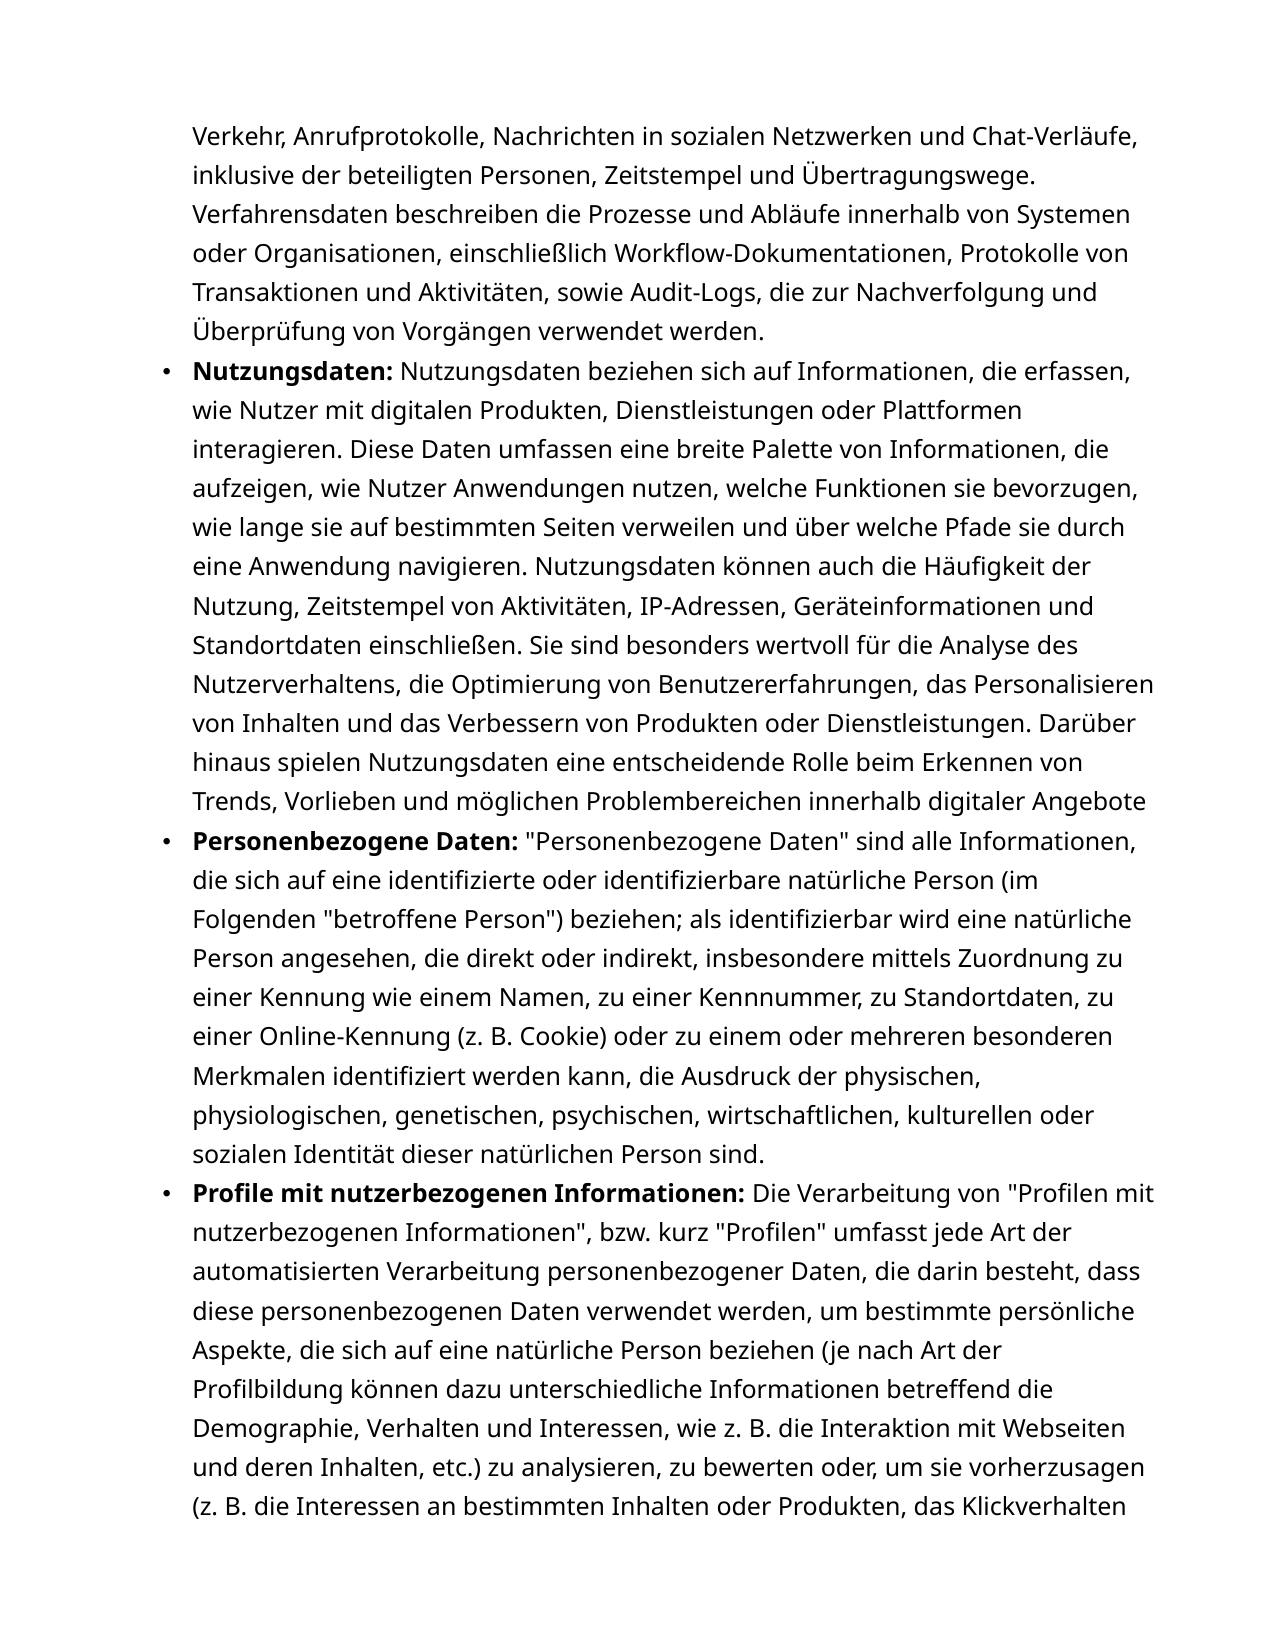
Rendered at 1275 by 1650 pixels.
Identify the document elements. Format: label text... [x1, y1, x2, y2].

list Profile mit nutzerbezogenen Informationen: Die Verarbeitung von "Profilen mit nutzerbezogenen Informationen", bzw. kurz "Profilen" umfasst jede Art der automatisierten Verarbeitung personenbezogener Daten, die darin besteht, dass diese personenbezogenen Daten verwendet werden, um bestimmte persönliche Aspekte, die sich auf eine natürliche Person beziehen (je nach Art der Profilbildung können dazu unterschiedliche Informationen betreffend die Demographie, Verhalten und Interessen, wie z. B. die Interaktion mit Webseiten und deren Inhalten, etc.) zu analysieren, zu bewerten oder, um sie vorherzusagen (z. B. die Interessen an bestimmten Inhalten oder Produkten, das Klickverhalten [162, 1176, 1157, 1523]
list Personenbezogene Daten: "Personenbezogene Daten" sind alle Informationen, die sich auf eine identifizierte oder identifizierbare natürliche Person (im Folgenden "betroffene Person") beziehen; als identifizierbar wird eine natürliche Person angesehen, die direkt oder indirekt, insbesondere mittels Zuordnung zu einer Kennung wie einem Namen, zu einer Kennnummer, zu Standortdaten, zu einer Online-Kennung (z. B. Cookie) oder zu einem oder mehreren besonderen Merkmalen identifiziert werden kann, die Ausdruck der physischen, physiologischen, genetischen, psychischen, wirtschaftlichen, kulturellen oder sozialen Identität dieser natürlichen Person sind. [162, 823, 1157, 1171]
list Verkehr, Anrufprotokolle, Nachrichten in sozialen Netzwerken und Chat-Verläufe, inklusive der beteiligten Personen, Zeitstempel und Übertragungswege. Verfahrensdaten beschreiben die Prozesse und Abläufe innerhalb von Systemen oder Organisationen, einschließlich Workflow-Dokumentationen, Protokolle von Transaktionen und Aktivitäten, sowie Audit-Logs, die zur Nachverfolgung und Überprüfung von Vorgängen verwendet werden. [162, 118, 1157, 348]
list Nutzungsdaten: Nutzungsdaten beziehen sich auf Informationen, die erfassen, wie Nutzer mit digitalen Produkten, Dienstleistungen oder Plattformen interagieren. Diese Daten umfassen eine breite Palette von Informationen, die aufzeigen, wie Nutzer Anwendungen nutzen, welche Funktionen sie bevorzugen, wie lange sie auf bestimmten Seiten verweilen und über welche Pfade sie durch eine Anwendung navigieren. Nutzungsdaten können auch die Häufigkeit der Nutzung, Zeitstempel von Aktivitäten, IP-Adressen, Geräteinformationen und Standortdaten einschließen. Sie sind besonders wertvoll für die Analyse des Nutzerverhaltens, die Optimierung von Benutzererfahrungen, das Personalisieren von Inhalten und das Verbessern von Produkten oder Dienstleistungen. Darüber hinaus spielen Nutzungsdaten eine entscheidende Rolle beim Erkennen von Trends, Vorlieben und möglichen Problembereichen innerhalb digitaler Angebote [162, 353, 1157, 818]
